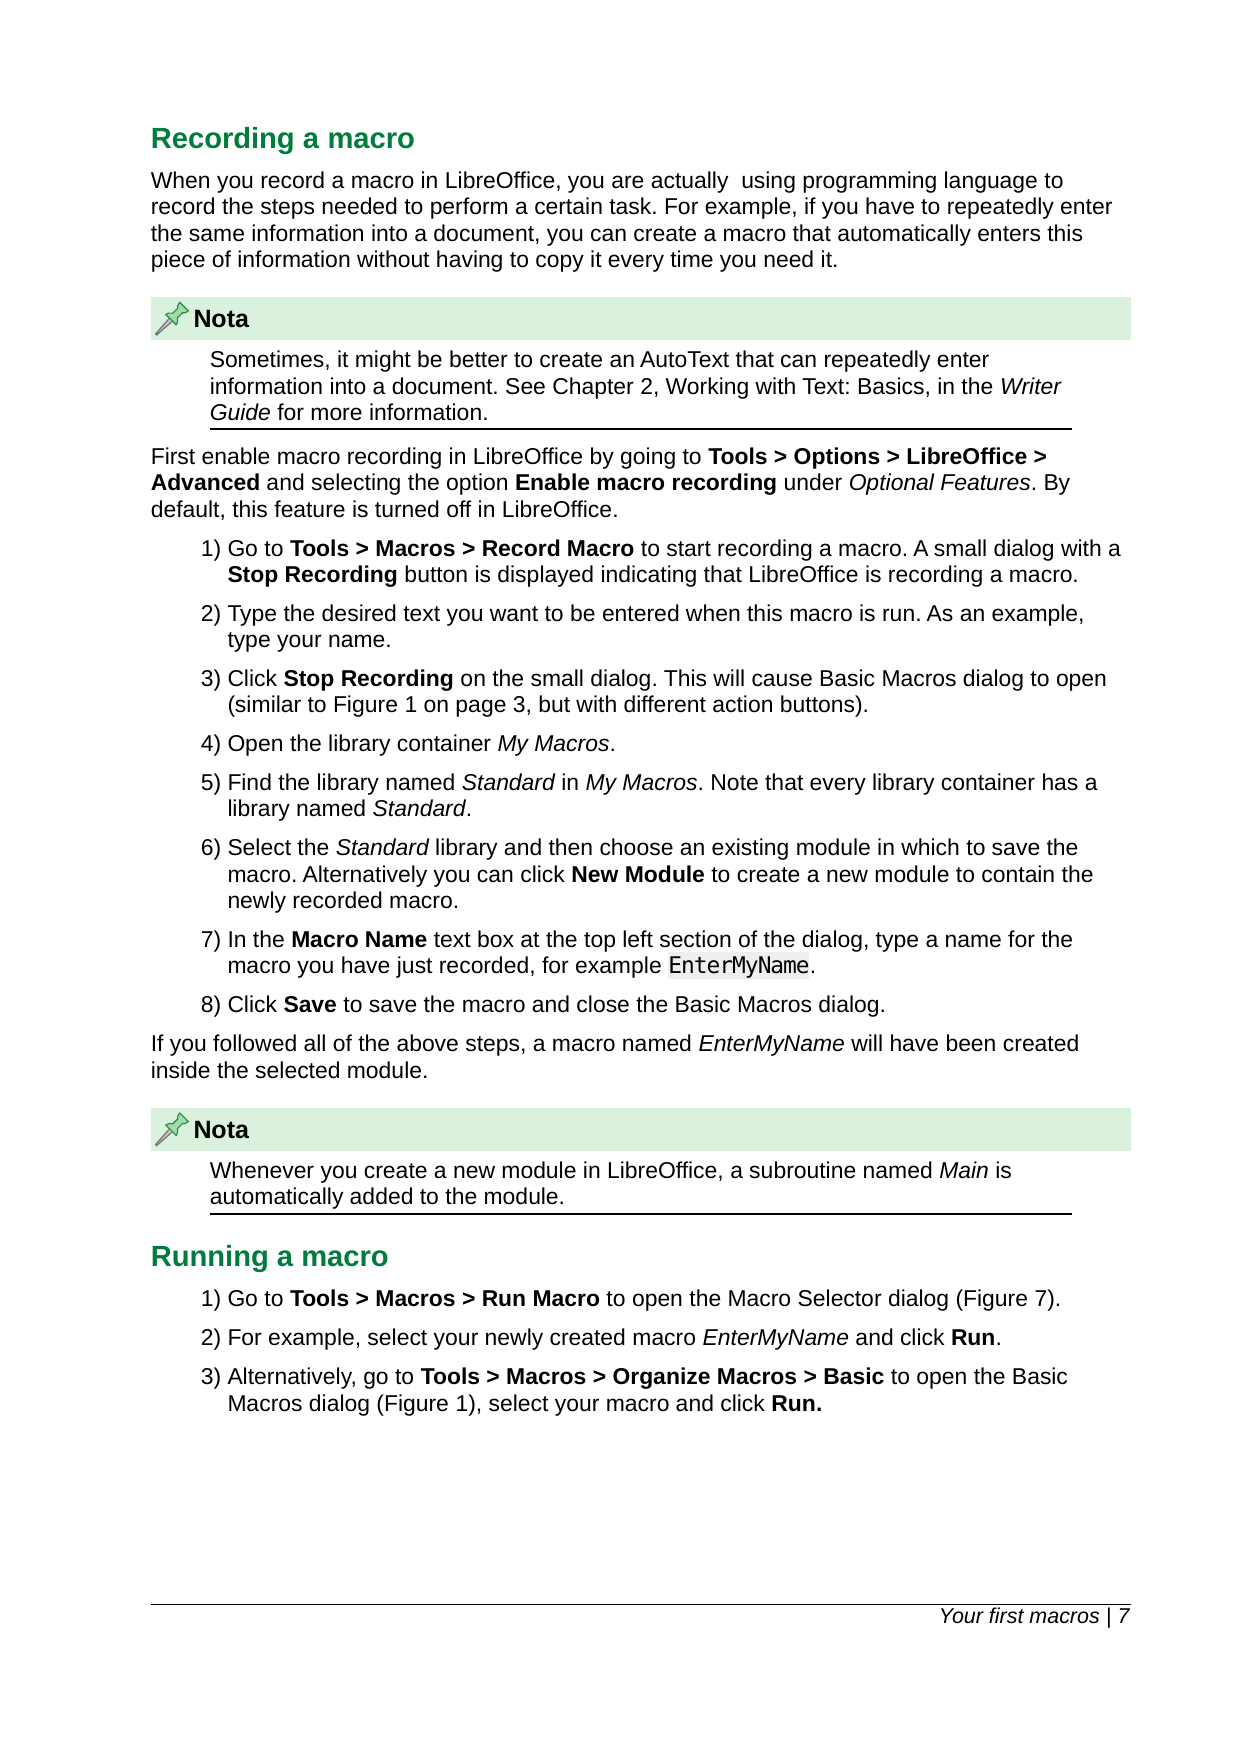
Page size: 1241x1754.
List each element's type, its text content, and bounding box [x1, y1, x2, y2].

list Click Stop Recording on the small dialog. This will cause Basic Macros dialog to open (similar to Figure 1 on page 3, but with different action buttons). [227, 665, 1131, 718]
subtitle Running a macro [151, 1239, 1131, 1273]
list Type the desired text you want to be entered when this macro is run. As an example, type your name. [227, 600, 1131, 652]
text When you record a macro in LibreOffice, you are actually using programming language to record the steps needed to perform a certain task. For example, if you have to repeatedly enter the same information into a document, you can create a macro that automatically enters this piece of information without having to copy it every time you need it. [151, 167, 1131, 272]
subtitle Nota [151, 1108, 1131, 1151]
text Sometimes, it might be better to create an AutoText that can repeatedly enter information into a document. See Chapter 2, Working with Text: Basics, in the Writer Guide for more information. [209, 346, 1072, 430]
list Click Save to save the macro and close the Basic Macros dialog. [227, 991, 1131, 1018]
list First enable macro recording in LibreOffice by going to Tools > Options > LibreOffice > Advanced and selecting the option Enable macro recording under Optional Features. By default, this feature is turned off in LibreOffice. [151, 443, 1131, 522]
list In the Macro Name text box at the top left section of the dialog, type a name for the macro you have just recorded, for example EnterMyName. [227, 926, 1131, 979]
subtitle Nota [151, 297, 1131, 340]
subtitle Recording a macro [151, 121, 1131, 154]
text If you followed all of the above steps, a macro named EnterMyName will have been created inside the selected module. [151, 1030, 1131, 1083]
list For example, select your newly created macro EnterMyName and click Run. [227, 1324, 1131, 1351]
list Go to Tools > Macros > Record Macro to start recording a macro. A small dialog with a Stop Recording button is displayed indicating that LibreOffice is recording a macro. [227, 534, 1131, 587]
list Open the library container My Macros. [227, 730, 1131, 756]
list Select the Standard library and then choose an existing module in which to save the macro. Alternatively you can click New Module to create a new module to contain the newly recorded macro. [227, 834, 1131, 913]
list Go to Tools > Macros > Run Macro to open the Macro Selector dialog (Figure 7). [227, 1285, 1131, 1312]
list Alternatively, go to Tools > Macros > Organize Macros > Basic to open the Basic Macros dialog (Figure 1), select your macro and click Run. [227, 1363, 1131, 1416]
text Whenever you create a new module in LibreOffice, a subroutine named Main is automatically added to the module. [209, 1157, 1072, 1215]
list Find the library named Standard in My Macros. Note that every library container has a library named Standard. [227, 769, 1131, 822]
